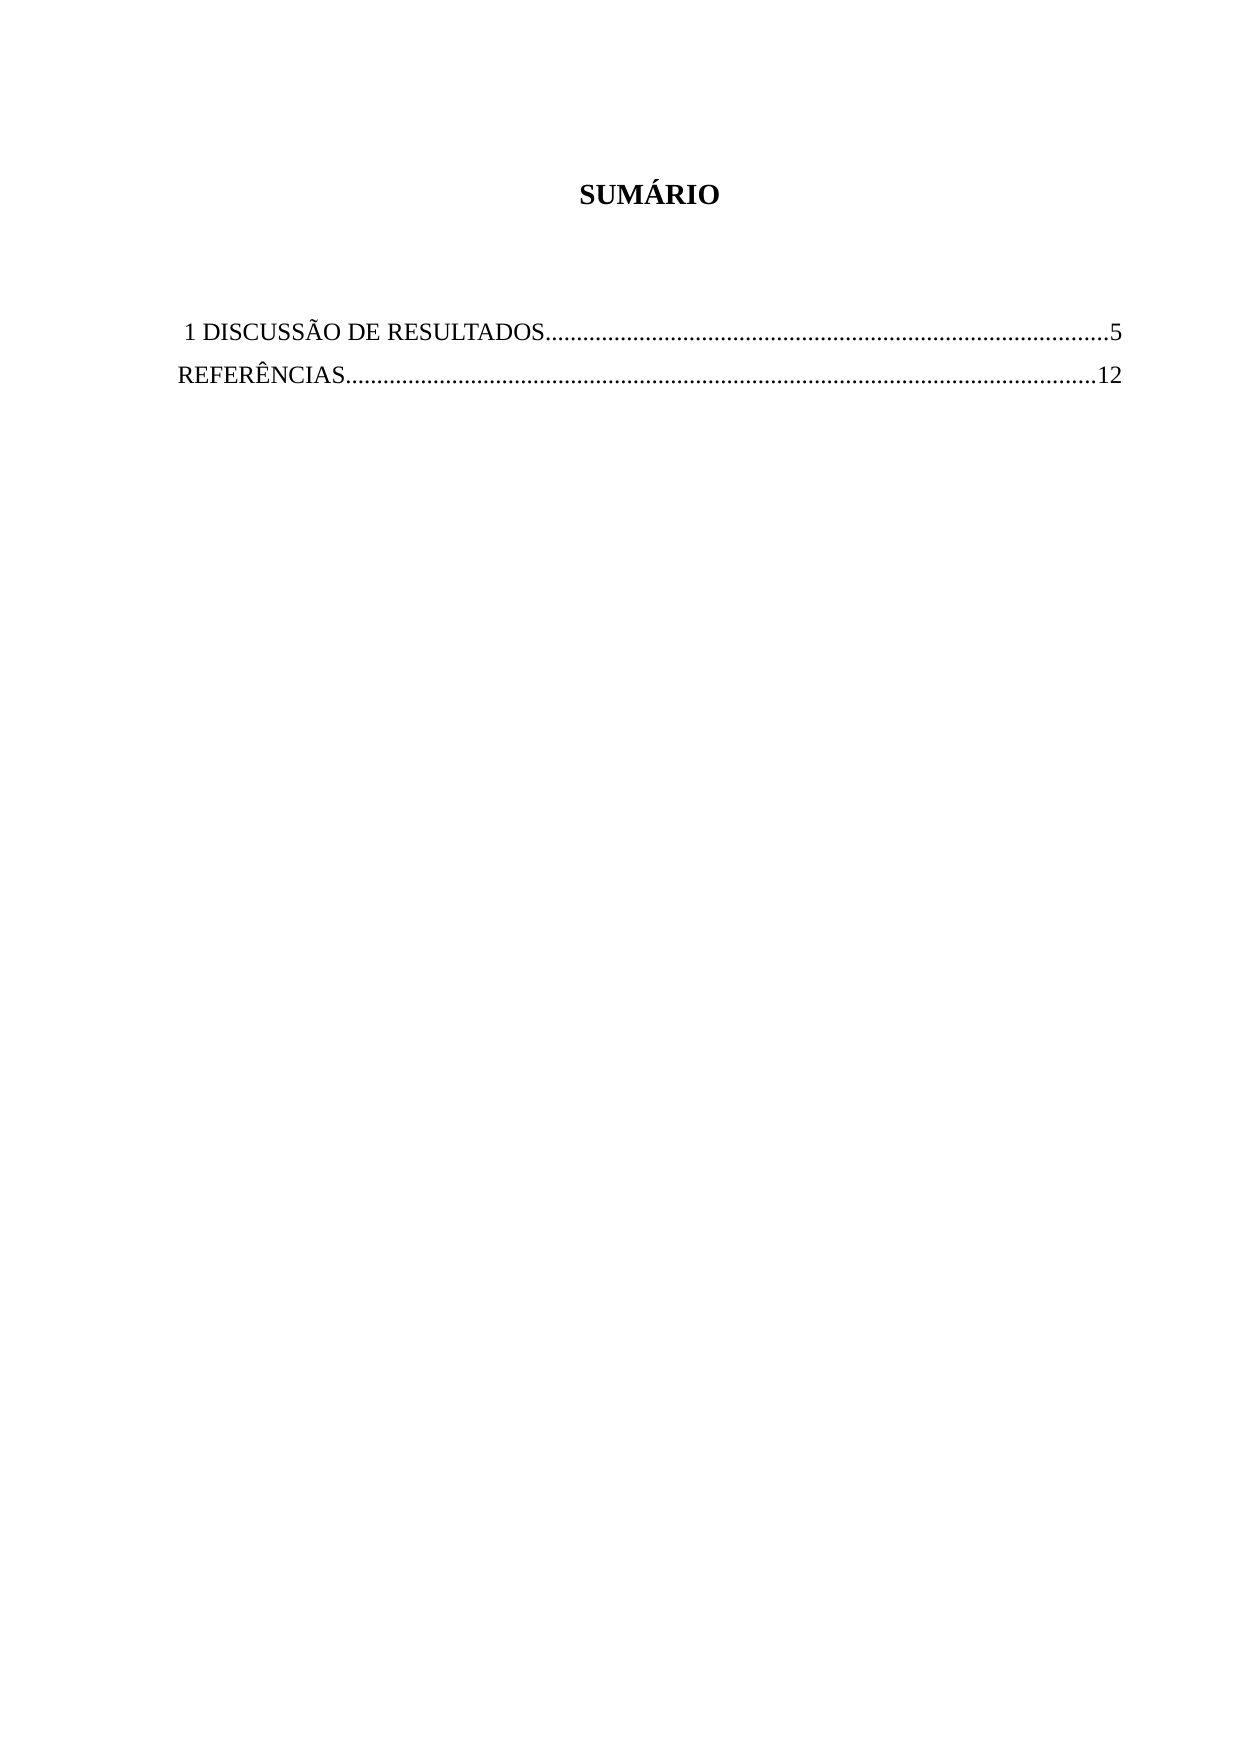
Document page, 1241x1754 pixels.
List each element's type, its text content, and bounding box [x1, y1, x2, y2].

text 1 Discussão de resultados 5 [177, 317, 1122, 346]
text Sumário [177, 177, 1122, 211]
text Referências 12 [177, 360, 1122, 389]
